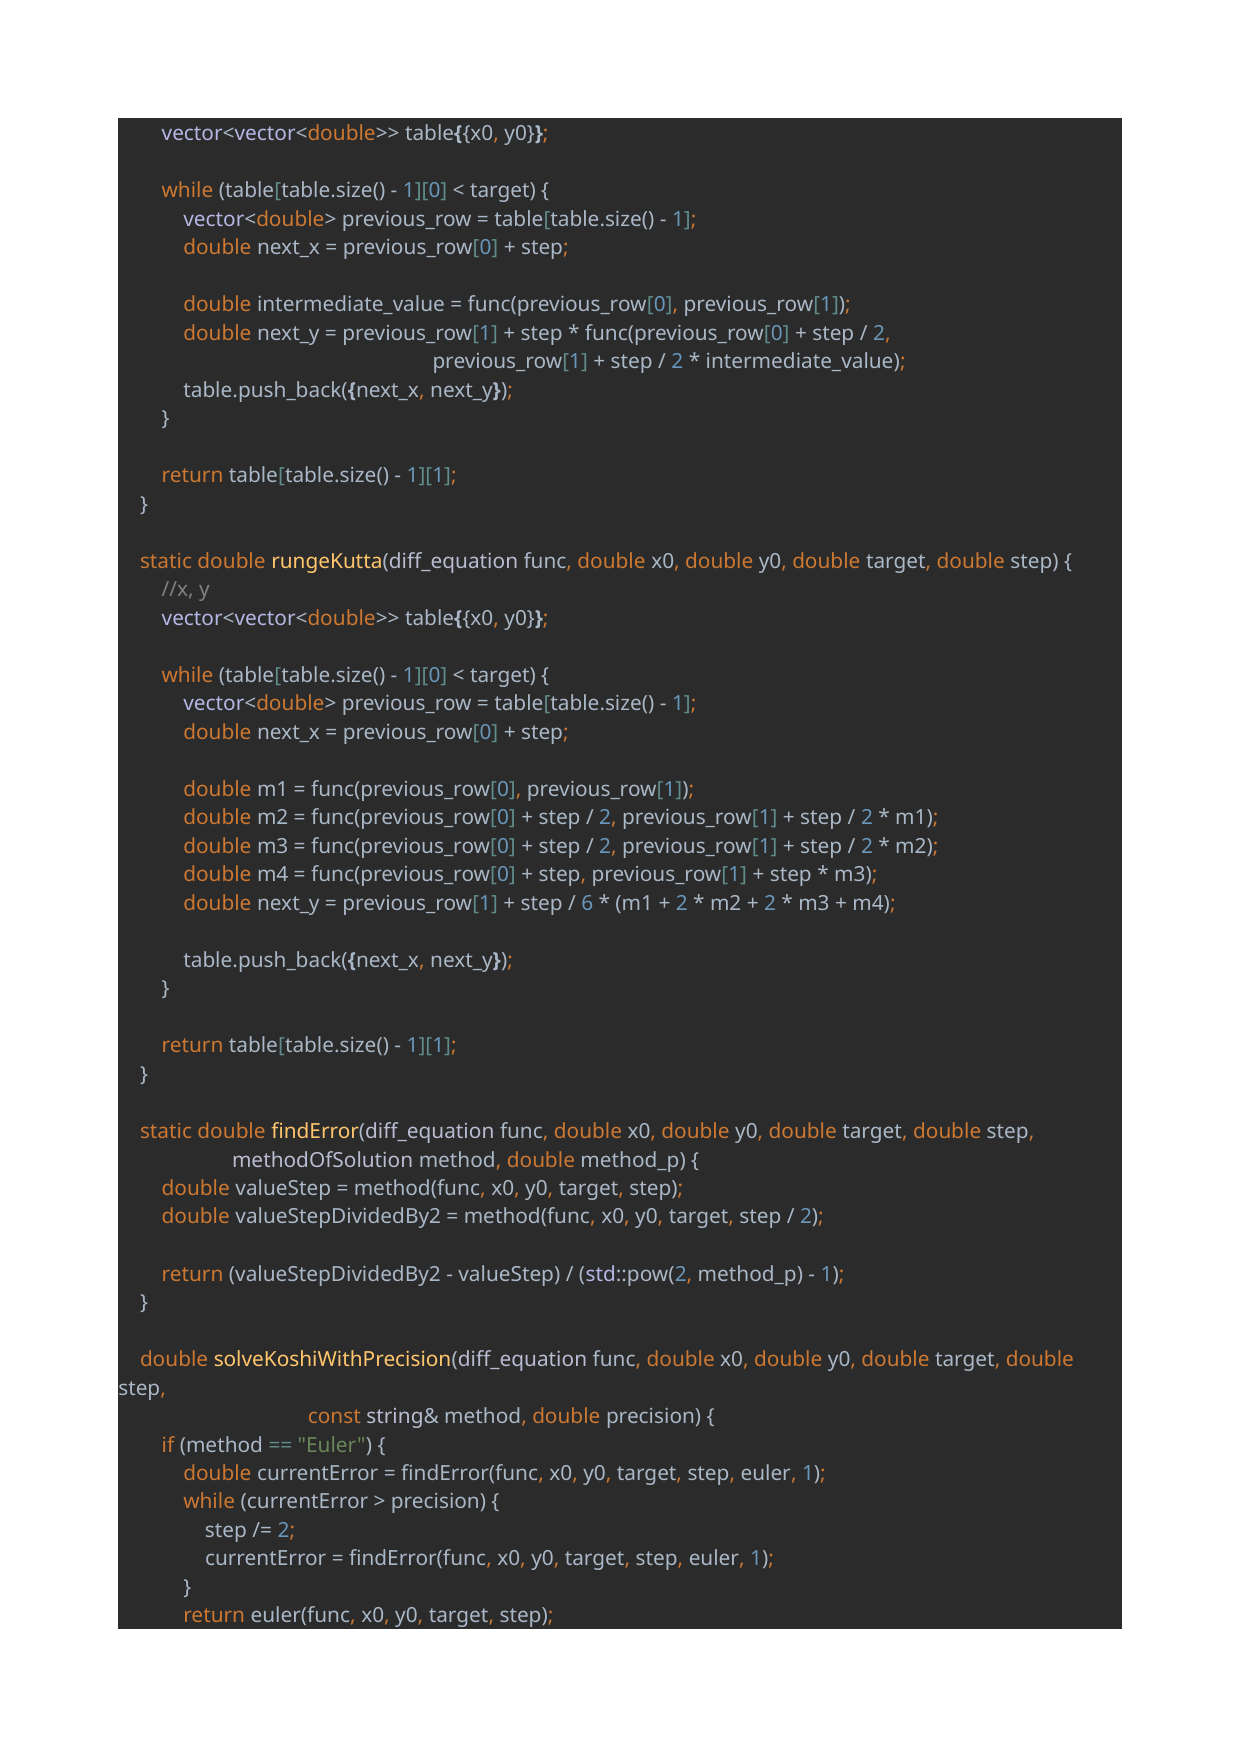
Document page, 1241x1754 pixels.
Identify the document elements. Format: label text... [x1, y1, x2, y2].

text vector<vector<double>> table{{x0, y0}}; while (table[table.size() - 1][0] < target) { vector<double> previous_row = table[table.size() - 1]; double next_x = previous_row[0] + step; double intermediate_value = func(previous_row[0], previous_row[1]); double next_y = previous_row[1] + step * func(previous_row[0] + step / 2, previous_row[1] + step / 2 * intermediate_value); table.push_back({next_x, next_y}); } return table[table.size() - 1][1]; } static double rungeKutta(diff_equation func, double x0, double y0, double target, double step) { //x, y vector<vector<double>> table{{x0, y0}}; while (table[table.size() - 1][0] < target) { vector<double> previous_row = table[table.size() - 1]; double next_x = previous_row[0] + step; double m1 = func(previous_row[0], previous_row[1]); double m2 = func(previous_row[0] + step / 2, previous_row[1] + step / 2 * m1); double m3 = func(previous_row[0] + step / 2, previous_row[1] + step / 2 * m2); double m4 = func(previous_row[0] + step, previous_row[1] + step * m3); double next_y = previous_row[1] + step / 6 * (m1 + 2 * m2 + 2 * m3 + m4); table.push_back({next_x, next_y}); } return table[table.size() - 1][1]; } static double findError(diff_equation func, double x0, double y0, double target, double step, methodOfSolution method, double method_p) { double valueStep = method(func, x0, y0, target, step); double valueStepDividedBy2 = method(func, x0, y0, target, step / 2); return (valueStepDividedBy2 - valueStep) / (std::pow(2, method_p) - 1); } double solveKoshiWithPrecision(diff_equation func, double x0, double y0, double target, double step, const string& method, double precision) { if (method == "Euler") { double currentError = findError(func, x0, y0, target, step, euler, 1); while (currentError > precision) { step /= 2; currentError = findError(func, x0, y0, target, step, euler, 1); } return euler(func, x0, y0, target, step); [118, 118, 1122, 1629]
